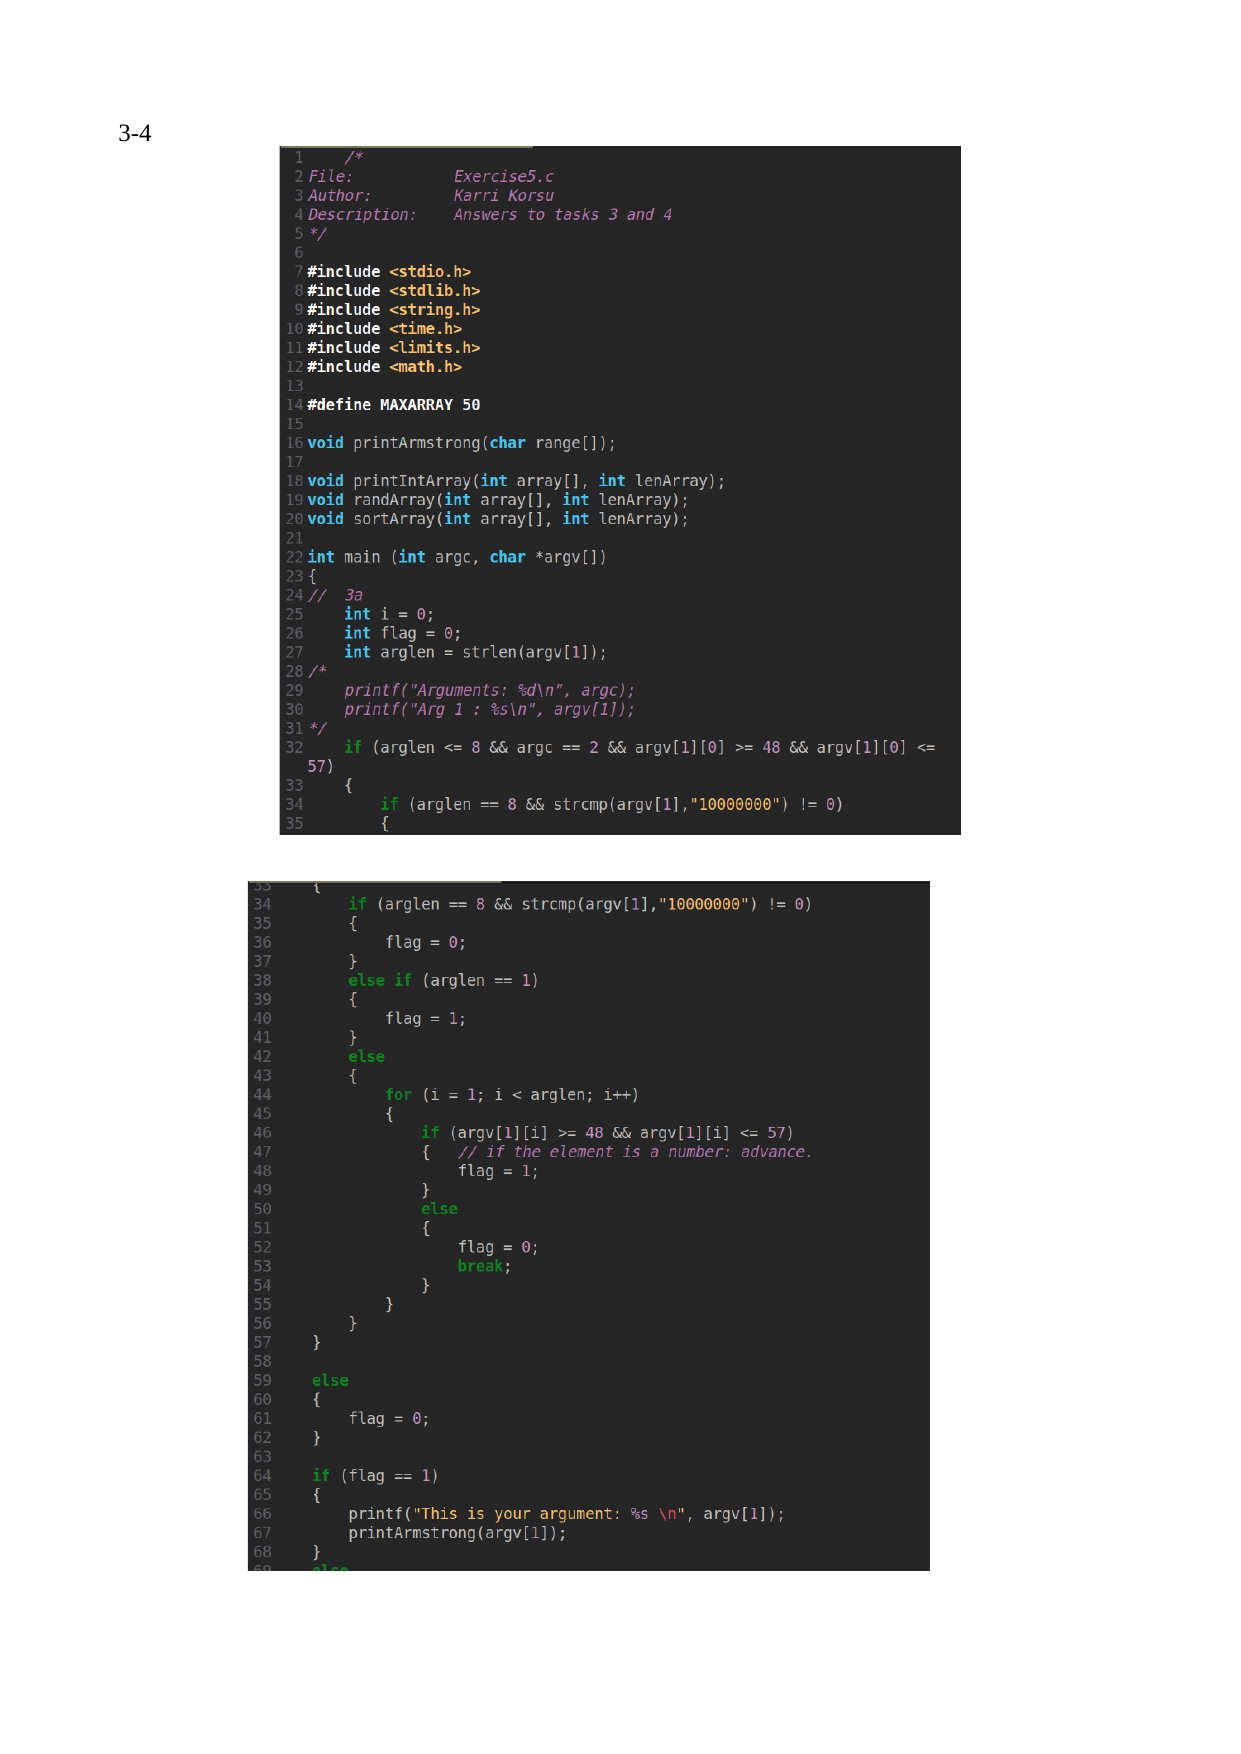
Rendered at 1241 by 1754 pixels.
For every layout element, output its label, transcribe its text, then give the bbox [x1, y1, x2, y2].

picture [247, 881, 930, 1571]
picture [279, 146, 961, 835]
text 3-4 [118, 118, 1122, 147]
